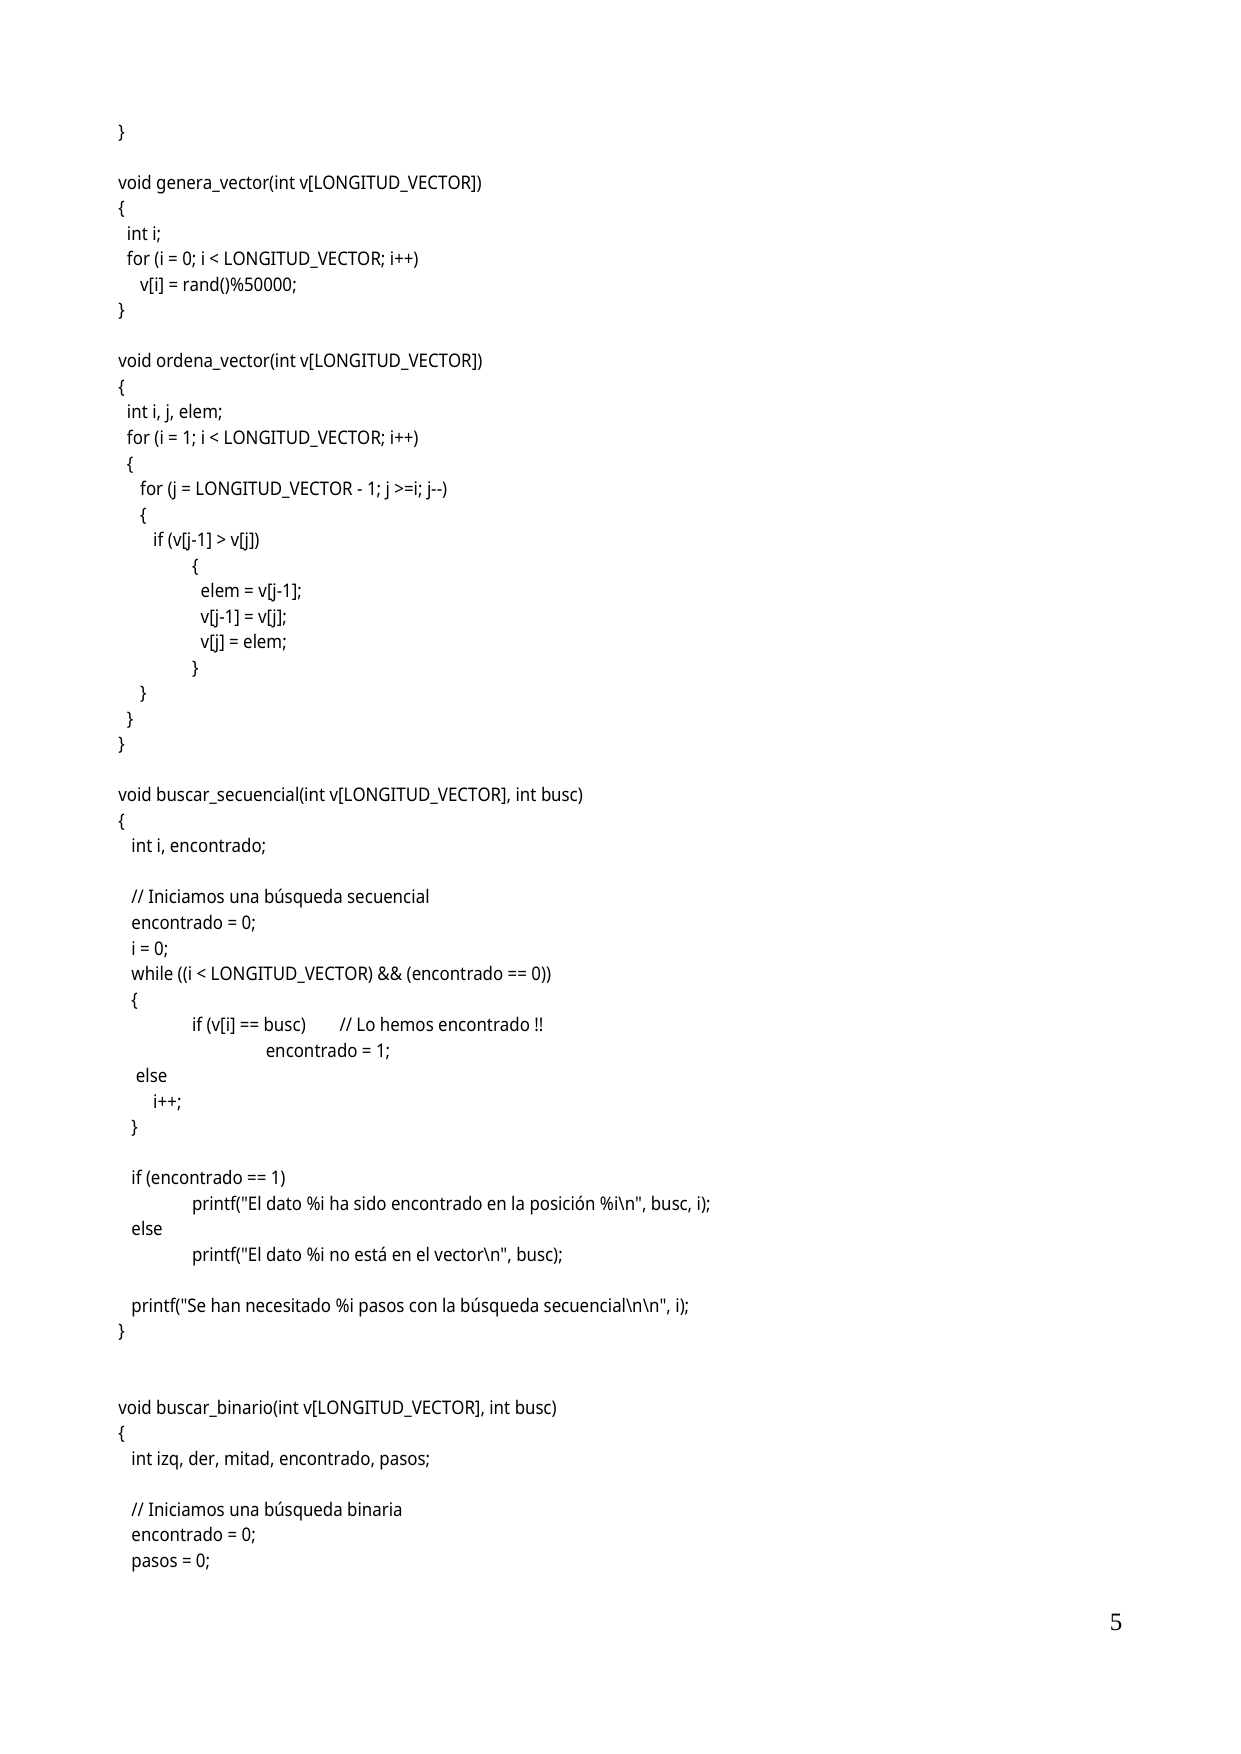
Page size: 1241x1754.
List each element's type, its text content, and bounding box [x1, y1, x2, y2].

text { [118, 195, 1122, 220]
text } [118, 654, 1122, 679]
text { [118, 552, 1122, 577]
text { [118, 450, 1122, 475]
text for (j = LONGITUD_VECTOR - 1; j >=i; j--) [118, 475, 1122, 501]
text i = 0; [118, 935, 1122, 960]
text int i, encontrado; [118, 833, 1122, 858]
text else [118, 1216, 1122, 1241]
text { [118, 807, 1122, 833]
text } [118, 1318, 1122, 1343]
text v[j] = elem; [118, 628, 1122, 654]
text { [118, 986, 1122, 1011]
text v[j-1] = v[j]; [118, 603, 1122, 628]
text else [118, 1062, 1122, 1088]
text void buscar_binario(int v[LONGITUD_VECTOR], int busc) [118, 1394, 1122, 1420]
text } [118, 731, 1122, 756]
text for (i = 0; i < LONGITUD_VECTOR; i++) [118, 246, 1122, 271]
text { [118, 501, 1122, 526]
text pasos = 0; [118, 1547, 1122, 1573]
text int i; [118, 220, 1122, 246]
text encontrado = 1; [118, 1037, 1122, 1062]
text void genera_vector(int v[LONGITUD_VECTOR]) [118, 169, 1122, 195]
text void ordena_vector(int v[LONGITUD_VECTOR]) [118, 348, 1122, 373]
text printf("Se han necesitado %i pasos con la búsqueda secuencial\n\n", i); [118, 1292, 1122, 1318]
text i++; [118, 1088, 1122, 1113]
text } [118, 1113, 1122, 1139]
text if (encontrado == 1) [118, 1164, 1122, 1190]
text printf("El dato %i no está en el vector\n", busc); [118, 1241, 1122, 1267]
text { [118, 1420, 1122, 1445]
text } [118, 705, 1122, 731]
text if (v[i] == busc) // Lo hemos encontrado !! [118, 1011, 1122, 1037]
text // Iniciamos una búsqueda binaria [118, 1496, 1122, 1522]
text encontrado = 0; [118, 909, 1122, 935]
text void buscar_secuencial(int v[LONGITUD_VECTOR], int busc) [118, 782, 1122, 807]
text } [118, 297, 1122, 322]
text v[i] = rand()%50000; [118, 271, 1122, 297]
text if (v[j-1] > v[j]) [118, 526, 1122, 552]
text } [118, 679, 1122, 705]
text } [118, 118, 1122, 144]
text { [118, 373, 1122, 399]
text // Iniciamos una búsqueda secuencial [118, 884, 1122, 909]
text encontrado = 0; [118, 1522, 1122, 1547]
text while ((i < LONGITUD_VECTOR) && (encontrado == 0)) [118, 960, 1122, 986]
text int izq, der, mitad, encontrado, pasos; [118, 1445, 1122, 1471]
text int i, j, elem; [118, 399, 1122, 424]
text elem = v[j-1]; [118, 577, 1122, 603]
text for (i = 1; i < LONGITUD_VECTOR; i++) [118, 424, 1122, 450]
text printf("El dato %i ha sido encontrado en la posición %i\n", busc, i); [118, 1190, 1122, 1216]
